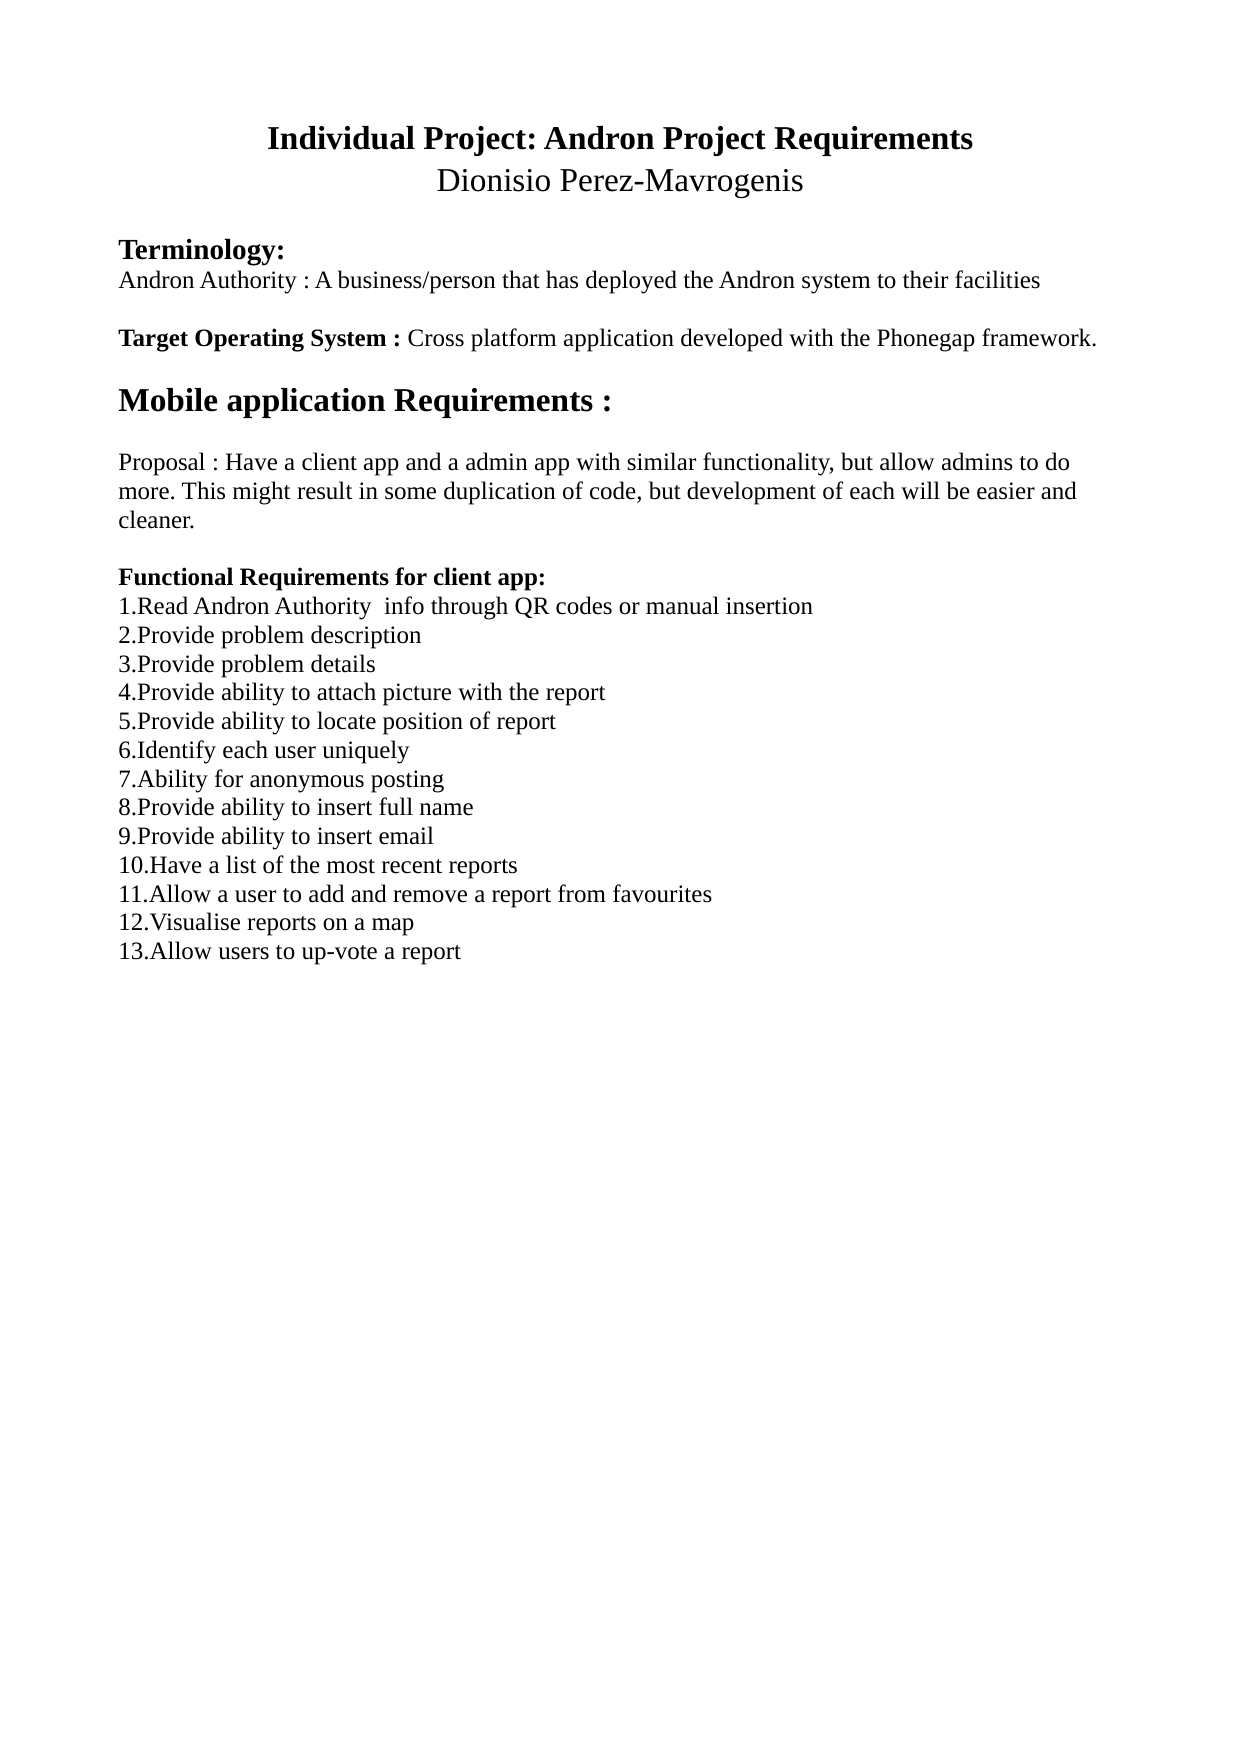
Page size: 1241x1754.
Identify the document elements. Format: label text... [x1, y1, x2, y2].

list Have a list of the most recent reports [118, 850, 1122, 879]
text Mobile application Requirements : [118, 380, 1122, 419]
text Dionisio Perez-Mavrogenis [118, 156, 1122, 203]
list Provide problem details [118, 649, 1122, 677]
text Terminology: [118, 232, 1122, 265]
list Ability for anonymous posting [118, 764, 1122, 792]
list Provide ability to insert full name [118, 792, 1122, 821]
list Provide problem description [118, 620, 1122, 649]
list Read Andron Authority info through QR codes or manual insertion [118, 591, 1122, 620]
list Allow a user to add and remove a report from favourites [118, 879, 1122, 907]
list Provide ability to locate position of report [118, 706, 1122, 735]
text Functional Requirements for client app: [118, 562, 1122, 591]
list Provide ability to insert email [118, 821, 1122, 850]
list Identify each user uniquely [118, 735, 1122, 764]
text Target Operating System : Cross platform application developed with the Phonegap framework. [118, 323, 1122, 352]
list Visualise reports on a map [118, 907, 1122, 936]
text Proposal : Have a client app and a admin app with similar functionality, but allow admins to do more. This might result in some duplication of code, but development of each will be easier and cleaner. [118, 447, 1122, 534]
list Provide ability to attach picture with the report [118, 677, 1122, 706]
list Allow users to up-vote a report [118, 936, 1122, 965]
text Individual Project: Andron Project Requirements [118, 118, 1122, 156]
text Andron Authority : A business/person that has deployed the Andron system to their facilities [118, 265, 1122, 294]
